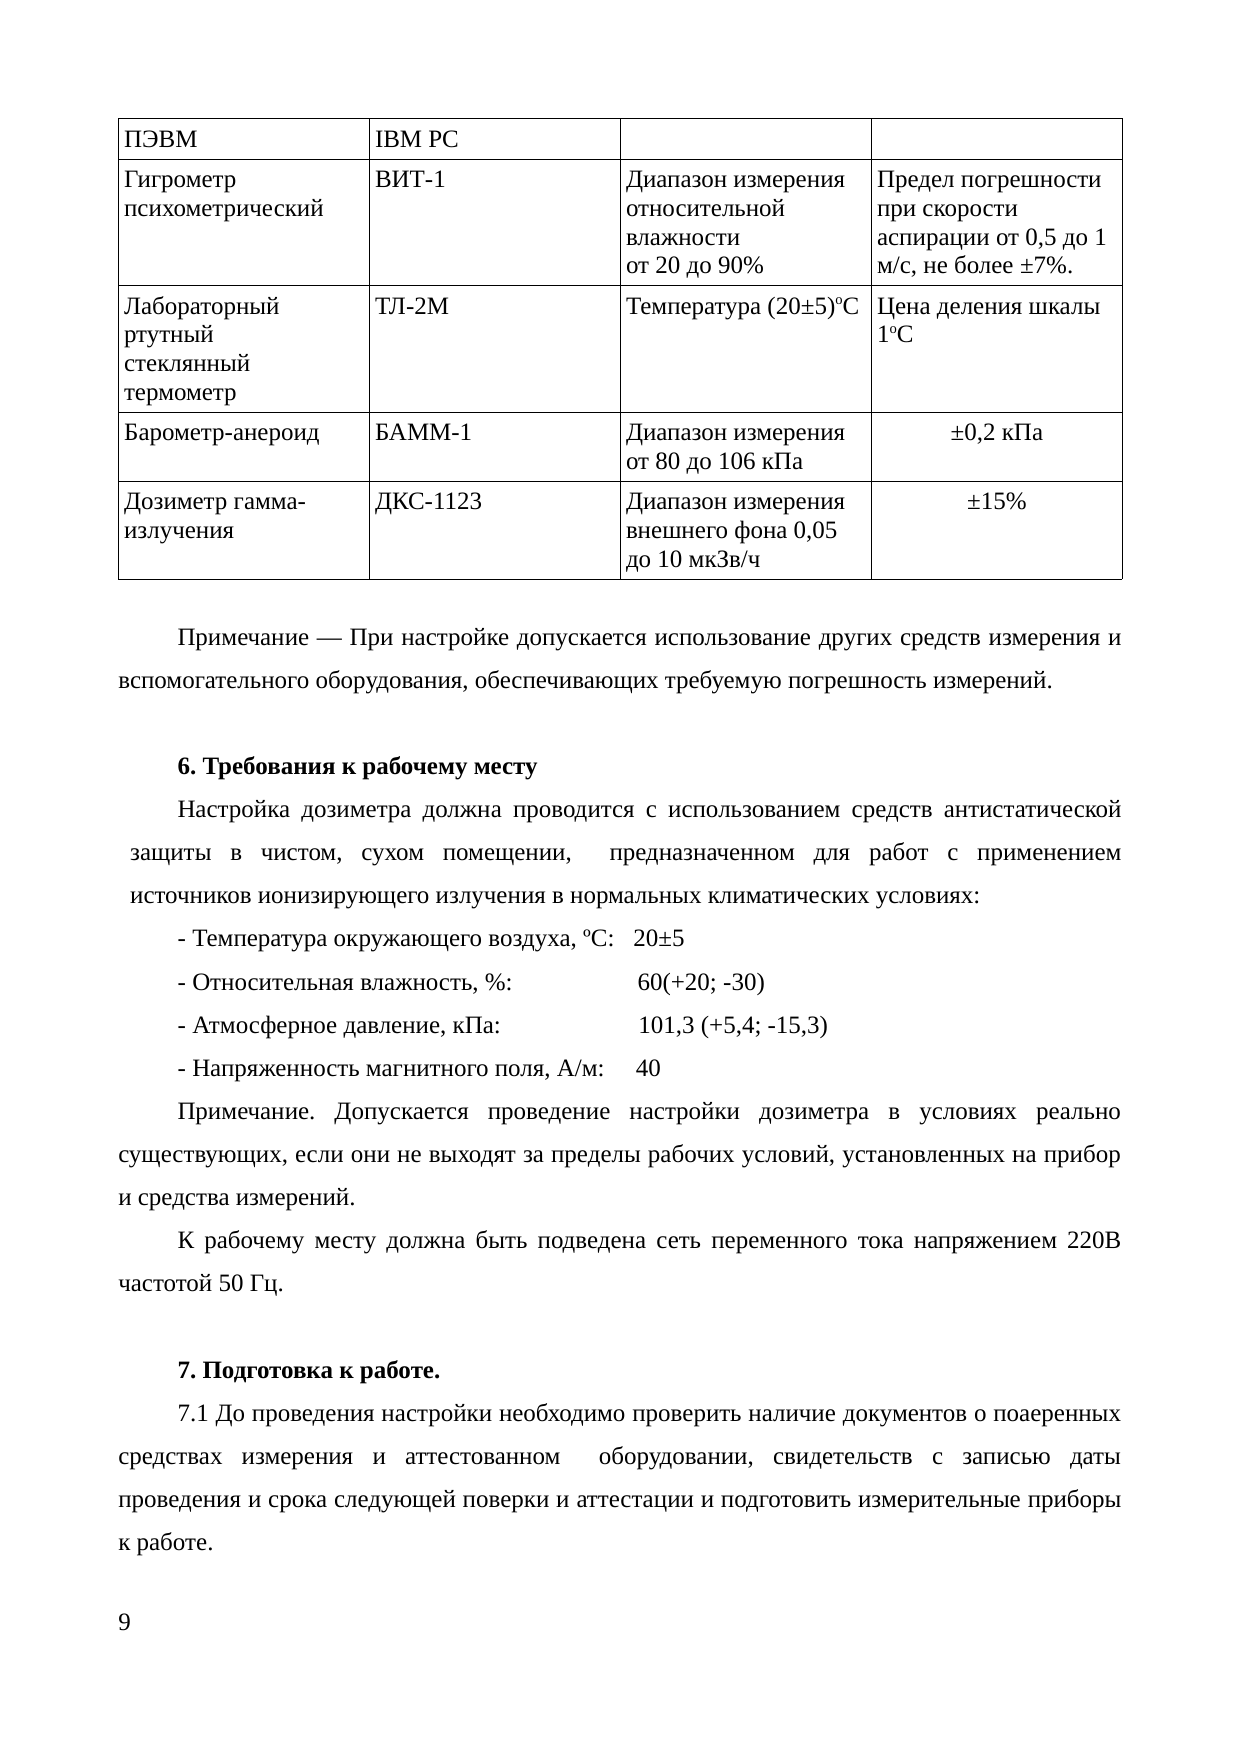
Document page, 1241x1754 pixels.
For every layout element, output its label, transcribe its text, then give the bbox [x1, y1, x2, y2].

text Примечание — При настройке допускается использование других средств измерения и вспомогательного оборудования, обеспечивающих требуемую погрешность измерений. [118, 622, 1122, 693]
list Температура окружающего воздуха, ºС: 20±5 [118, 923, 1122, 952]
table_cell ДКС-1123 [370, 482, 620, 578]
table_cell ±15% [872, 482, 1122, 578]
text 6. Требования к рабочему месту [118, 751, 1122, 780]
table_cell ПЭВМ [119, 119, 369, 158]
table_cell Диапазон измерения от 80 до 106 кПа [621, 413, 871, 481]
text К рабочему месту должна быть подведена сеть переменного тока напряжением 220В частотой 50 Гц. [118, 1225, 1122, 1297]
table_cell БАММ-1 [370, 413, 620, 481]
table_cell Цена деления шкалы 1oС [872, 286, 1122, 412]
table_cell Гигрометр психометрический [119, 160, 369, 285]
text 7. Подготовка к работе. [118, 1355, 1122, 1383]
table_cell Барометр-анероид [119, 413, 369, 481]
table_cell ВИТ-1 [370, 160, 620, 285]
table_cell IBM PC [370, 119, 620, 158]
table_cell Лабораторный ртутный стеклянный термометр [119, 286, 369, 412]
table_cell ±0,2 кПа [872, 413, 1122, 481]
table_cell [872, 119, 1122, 158]
table_cell ТЛ-2М [370, 286, 620, 412]
table_cell Предел погрешности при скорости аспирации от 0,5 до 1 м/с, не более ±7%. [872, 160, 1122, 285]
list Относительная влажность, %: 60(+20; -30) [118, 967, 1122, 995]
table_cell Температура (20±5)oС [621, 286, 871, 412]
text 7.1 До проведения настройки необходимо проверить наличие документов о поаеренных средствах измерения и аттестованном оборудовании, свидетельств с записью даты проведения и срока следующей поверки и аттестации и подготовить измерительные приборы к работе. [118, 1398, 1122, 1556]
table_cell Диапазон измерения внешнего фона 0,05 до 10 мкЗв/ч [621, 482, 871, 578]
table_cell Дозиметр гамма-излучения [119, 482, 369, 578]
list Атмосферное давление, кПа: 101,3 (+5,4; -15,3) [118, 1010, 1122, 1038]
list Напряженность магнитного поля, А/м: 40 [118, 1053, 1122, 1082]
text Настройка дозиметра должна проводится с использованием средств антистатической защиты в чистом, сухом помещении, предназначенном для работ с применением источников ионизирующего излучения в нормальных климатических условиях: [130, 794, 1122, 909]
table_cell [621, 119, 871, 158]
table_cell Диапазон измерения относительной влажности от 20 до 90% [621, 160, 871, 285]
text Примечание. Допускается проведение настройки дозиметра в условиях реально существующих, если они не выходят за пределы рабочих условий, установленных на прибор и средства измерений. [118, 1096, 1122, 1211]
